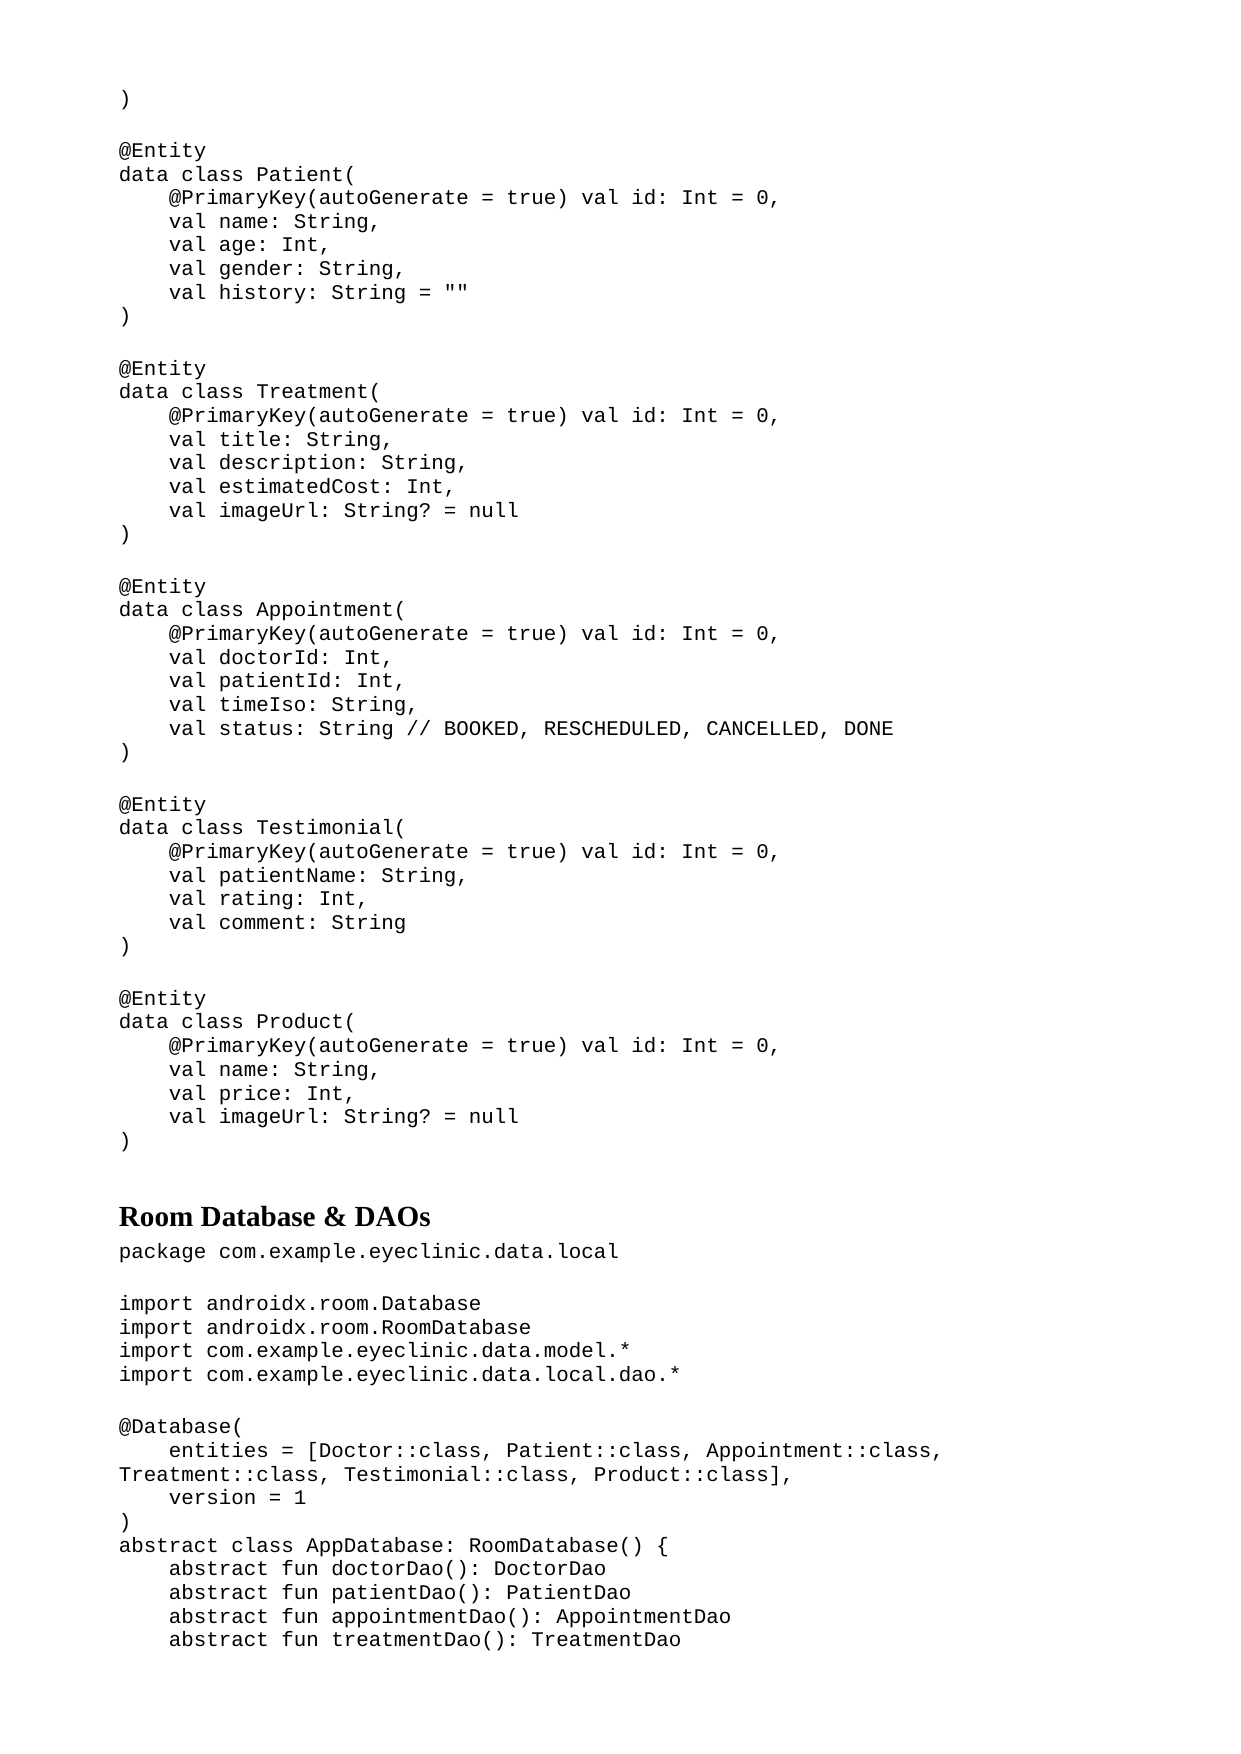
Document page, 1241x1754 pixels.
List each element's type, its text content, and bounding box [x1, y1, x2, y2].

text val gender: String, [119, 258, 1121, 282]
text @PrimaryKey(autoGenerate = true) val id: Int = 0, [119, 187, 1121, 211]
text @Entity [119, 140, 1121, 163]
text ) [119, 1130, 1121, 1153]
text val patientName: String, [119, 864, 1121, 888]
text data class Testimonial( [119, 817, 1121, 841]
text ) [119, 741, 1121, 765]
text @Entity [119, 358, 1121, 381]
text val status: String // BOOKED, RESCHEDULED, CANCELLED, DONE [119, 718, 1121, 741]
text @PrimaryKey(autoGenerate = true) val id: Int = 0, [119, 841, 1121, 864]
text data class Treatment( [119, 381, 1121, 405]
text ) [119, 87, 1121, 111]
text abstract class AppDatabase: RoomDatabase() { [119, 1535, 1121, 1558]
text @PrimaryKey(autoGenerate = true) val id: Int = 0, [119, 623, 1121, 647]
text data class Appointment( [119, 599, 1121, 623]
text val name: String, [119, 1059, 1121, 1082]
text val patientId: Int, [119, 670, 1121, 694]
text abstract fun doctorDao(): DoctorDao [119, 1558, 1121, 1582]
text val history: String = "" [119, 282, 1121, 305]
text val rating: Int, [119, 888, 1121, 912]
text Room Database & DAOs [119, 1199, 1121, 1232]
text val doctorId: Int, [119, 647, 1121, 670]
text @Entity [119, 576, 1121, 599]
text val age: Int, [119, 234, 1121, 258]
text version = 1 [119, 1487, 1121, 1511]
text @Entity [119, 794, 1121, 817]
text @PrimaryKey(autoGenerate = true) val id: Int = 0, [119, 1035, 1121, 1059]
text val timeIso: String, [119, 694, 1121, 718]
text ) [119, 1511, 1121, 1535]
text package com.example.eyeclinic.data.local [119, 1241, 1121, 1264]
text import androidx.room.Database [119, 1293, 1121, 1317]
text abstract fun appointmentDao(): AppointmentDao [119, 1606, 1121, 1629]
text @Database( [119, 1416, 1121, 1440]
text abstract fun patientDao(): PatientDao [119, 1582, 1121, 1606]
text val name: String, [119, 211, 1121, 234]
text val description: String, [119, 452, 1121, 476]
text import com.example.eyeclinic.data.local.dao.* [119, 1364, 1121, 1388]
text ) [119, 305, 1121, 329]
text entities = [Doctor::class, Patient::class, Appointment::class, Treatment::class, Testimonial::class, Product::class], [119, 1440, 1121, 1487]
text import androidx.room.RoomDatabase [119, 1317, 1121, 1340]
text @Entity [119, 988, 1121, 1012]
text @PrimaryKey(autoGenerate = true) val id: Int = 0, [119, 405, 1121, 429]
text data class Patient( [119, 163, 1121, 187]
text import com.example.eyeclinic.data.model.* [119, 1340, 1121, 1364]
text ) [119, 523, 1121, 547]
text data class Product( [119, 1012, 1121, 1035]
text val imageUrl: String? = null [119, 1106, 1121, 1130]
text val comment: String [119, 912, 1121, 936]
text val price: Int, [119, 1082, 1121, 1106]
text ) [119, 936, 1121, 959]
text abstract fun treatmentDao(): TreatmentDao [119, 1629, 1121, 1653]
text val estimatedCost: Int, [119, 476, 1121, 500]
text val imageUrl: String? = null [119, 500, 1121, 523]
text val title: String, [119, 429, 1121, 452]
